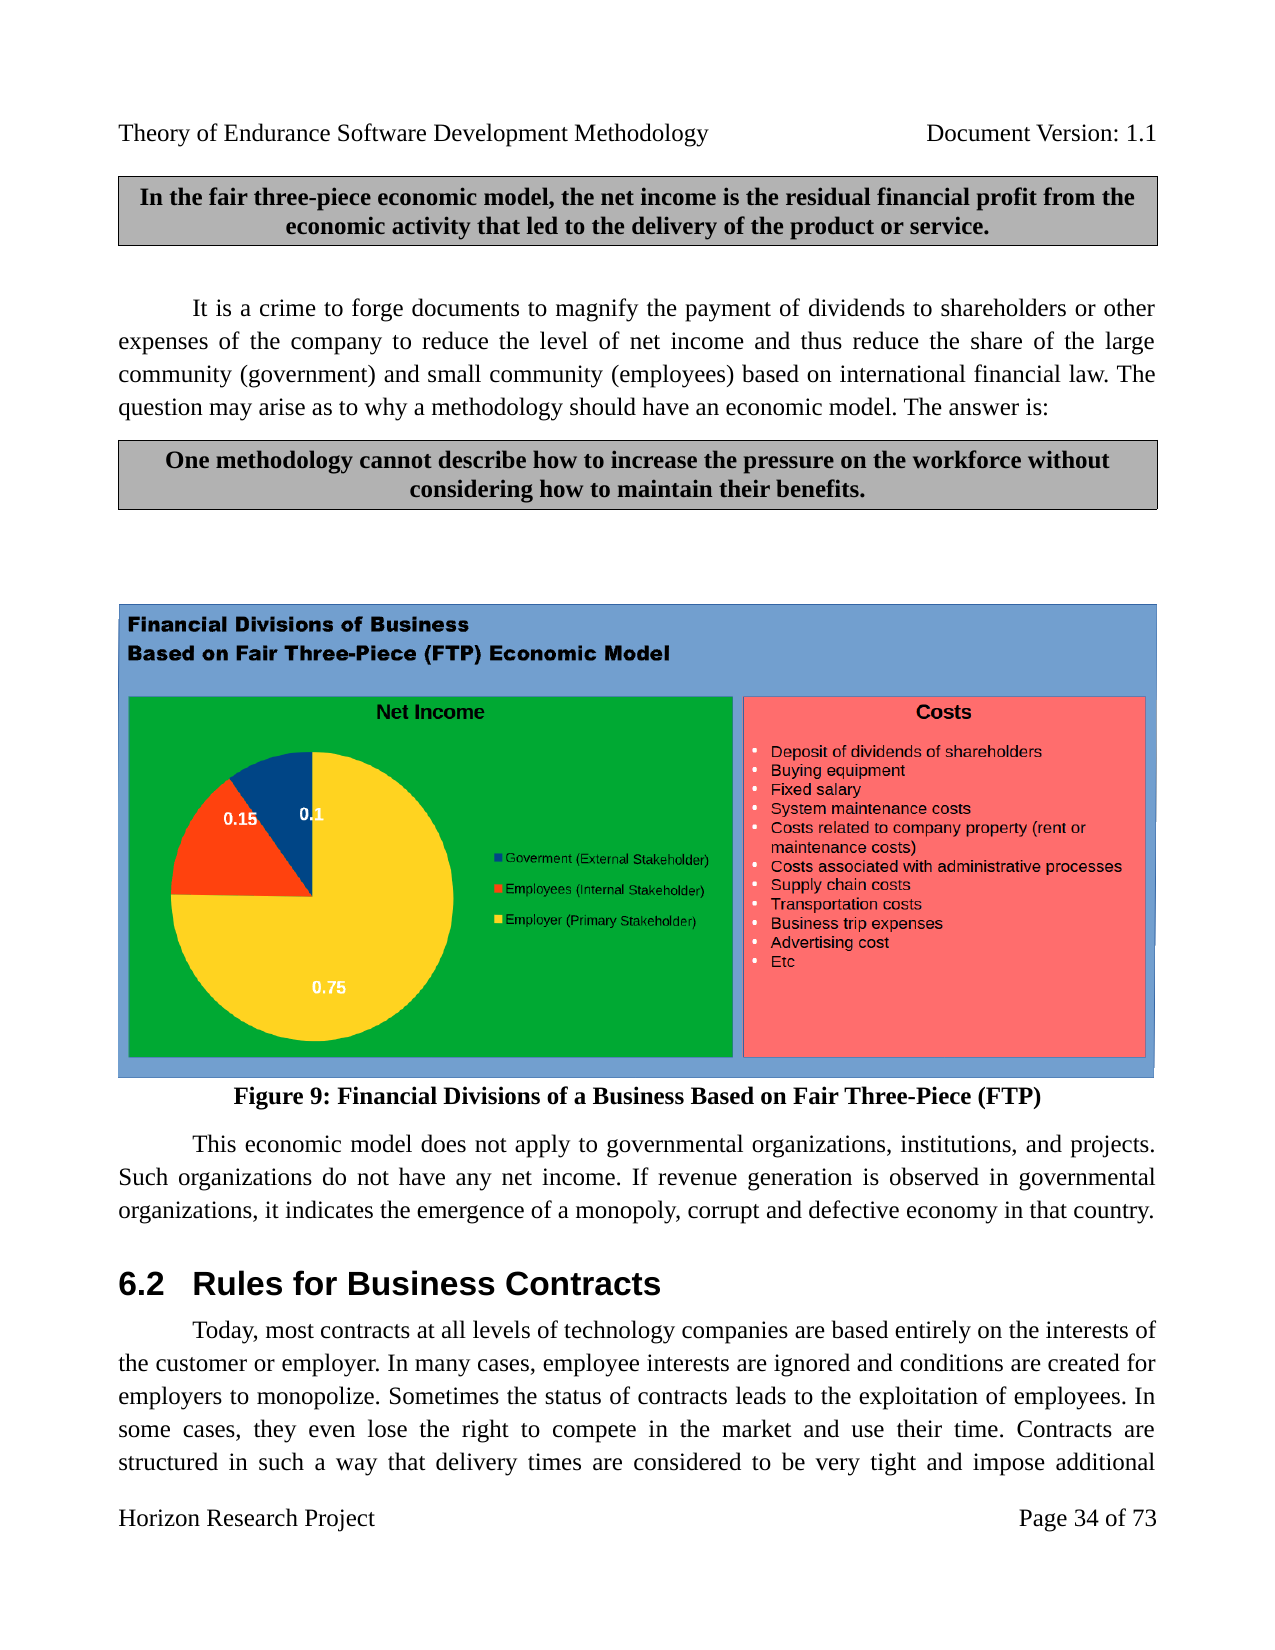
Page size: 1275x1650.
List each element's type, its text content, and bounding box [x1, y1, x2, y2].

text Today, most contracts at all levels of technology companies are based entirely on the interests of the customer or employer. In many cases, employee interests are ignored and conditions are created for employers to monopolize. Sometimes the status of contracts leads to the exploitation of employees. In some cases, they even lose the right to compete in the market and use their time. Contracts are structured in such a way that delivery times are considered to be very tight and impose additional [118, 1315, 1157, 1476]
table_header In the fair three-piece economic model, the net income is the residual financial profit from the economic activity that led to the delivery of the product or service. [119, 177, 1157, 245]
table_header One methodology cannot describe how to increase the pressure on the workforce without considering how to maintain their benefits. [119, 441, 1157, 509]
picture [118, 604, 1157, 1078]
text Figure 9: Financial Divisions of a Business Based on Fair Three-Piece (FTP) [118, 1078, 1157, 1110]
text It is a crime to forge documents to magnify the payment of dividends to shareholders or other expenses of the company to reduce the level of net income and thus reduce the share of the large community (government) and small community (employees) based on international financial law. The question may arise as to why a methodology should have an economic model. The answer is: [118, 293, 1157, 421]
text This economic model does not apply to governmental organizations, institutions, and projects. Such organizations do not have any net income. If revenue generation is observed in governmental organizations, it indicates the emergence of a monopoly, corrupt and defective economy in that country. [118, 1129, 1157, 1224]
subtitle Rules for Business Contracts [118, 1263, 1157, 1302]
